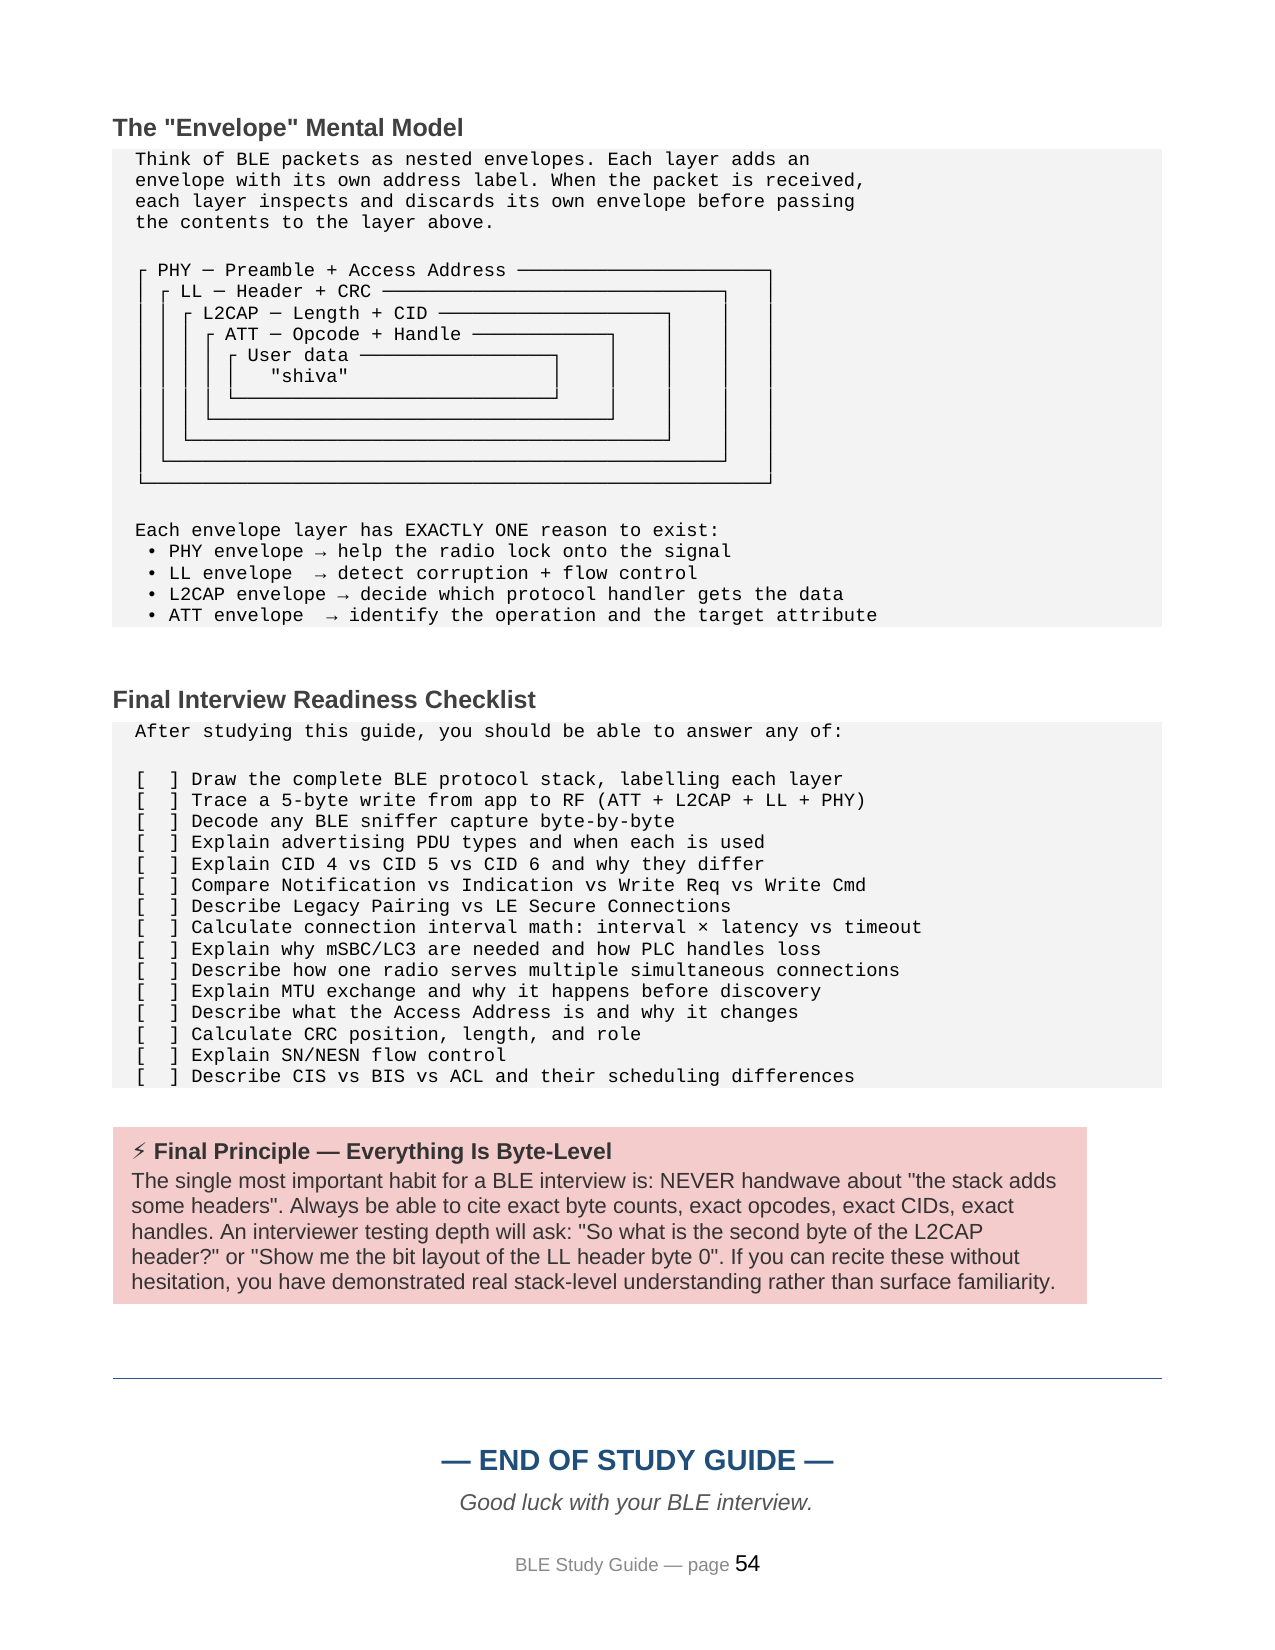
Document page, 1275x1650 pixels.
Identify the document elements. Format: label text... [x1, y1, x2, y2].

text │ │ │ │ ┌ User data ─────────────────┐ │ │ │ │ [726, 346, 770, 367]
text • L2CAP envelope → decide which protocol handler gets the data [112, 585, 1162, 606]
text │ │ │ │ │ "shiva" │ │ │ │ │ [669, 367, 725, 388]
text │ └─────────────────────────────────────────────────┘ │ [141, 452, 770, 473]
text │ │ └──────────────────────────────────────────┘ │ │ [163, 431, 725, 452]
text • ATT envelope → identify the operation and the target attribute [112, 606, 1162, 627]
text Good luck with your BLE interview. [112, 1489, 1162, 1515]
text │ └─────────────────────────────────────────────────┘ │ [771, 452, 1162, 473]
text │ │ │ │ │ "shiva" │ │ │ │ │ [613, 367, 668, 388]
text │ │ │ │ └────────────────────────────┘ │ │ │ │ [771, 388, 1162, 410]
text • PHY envelope → help the radio lock onto the signal [112, 542, 1162, 563]
text │ │ │ │ └────────────────────────────┘ │ │ │ │ [669, 388, 725, 410]
text │ │ │ └───────────────────────────────────┘ │ │ │ [186, 410, 668, 431]
text [ ] Explain MTU exchange and why it happens before discovery [112, 982, 1162, 1003]
text │ │ │ │ └────────────────────────────┘ │ │ │ │ [726, 388, 770, 410]
text │ │ │ │ ┌ User data ─────────────────┐ │ │ │ │ [208, 346, 612, 367]
text envelope with its own address label. When the packet is received, [112, 171, 1162, 192]
table_header ⚡ Final Principle — Everything Is Byte-Level The single most important habit for a BLE interview is: NEVER handwave about "the stack adds some headers". Always be able to cite exact byte counts, exact opcodes, exact CIDs, exact handles. An interviewer testing depth will ask: "So what is the second byte of the L2CAP header?" or "Show me the bit layout of the LL header byte 0". If you can recite these without hesitation, you have demonstrated real stack-level understanding rather than surface familiarity. [113, 1127, 1087, 1304]
text After studying this guide, you should be able to answer any of: [112, 722, 1162, 743]
text each layer inspects and discards its own envelope before passing [112, 192, 1162, 213]
text │ │ │ ┌ ATT ─ Opcode + Handle ────────────┐ │ │ │ [186, 325, 668, 346]
text [ ] Explain SN/NESN flow control [112, 1046, 1162, 1067]
text │ │ │ │ │ "shiva" │ │ │ │ │ [726, 367, 770, 388]
text [ ] Describe CIS vs BIS vs ACL and their scheduling differences [112, 1067, 1162, 1088]
text [ ] Trace a 5-byte write from app to RF (ATT + L2CAP + LL + PHY) [112, 791, 1162, 812]
text • LL envelope → detect corruption + flow control [112, 563, 1162, 585]
text [ ] Calculate CRC position, length, and role [112, 1024, 1162, 1046]
text │ │ │ ┌ ATT ─ Opcode + Handle ────────────┐ │ │ │ [771, 325, 1162, 346]
text │ │ │ ┌ ATT ─ Opcode + Handle ────────────┐ │ │ │ [669, 325, 725, 346]
text [ ] Draw the complete BLE protocol stack, labelling each layer [112, 769, 1162, 791]
text │ │ └──────────────────────────────────────────┘ │ │ [771, 431, 1162, 452]
text │ │ │ │ └────────────────────────────┘ │ │ │ │ [208, 388, 612, 410]
text │ │ │ │ │ "shiva" │ │ │ │ │ [231, 367, 556, 388]
text │ │ │ │ ┌ User data ─────────────────┐ │ │ │ │ [669, 346, 725, 367]
text │ ┌ LL ─ Header + CRC ──────────────────────────────┐ │ [141, 282, 770, 303]
text │ │ │ │ │ "shiva" │ │ │ │ │ [771, 367, 1162, 388]
text │ │ │ │ └────────────────────────────┘ │ │ │ │ [613, 388, 668, 410]
text Think of BLE packets as nested envelopes. Each layer adds an [112, 149, 1162, 171]
text │ │ │ └───────────────────────────────────┘ │ │ │ [771, 410, 1162, 431]
text │ │ │ │ ┌ User data ─────────────────┐ │ │ │ │ [771, 346, 1162, 367]
subtitle Final Interview Readiness Checklist [112, 685, 1162, 714]
text Each envelope layer has EXACTLY ONE reason to exist: [112, 521, 1162, 542]
subtitle The "Envelope" Mental Model [112, 112, 1162, 141]
text │ │ ┌ L2CAP ─ Length + CID ────────────────────┐ │ │ [163, 303, 725, 325]
text [ ] Describe how one radio serves multiple simultaneous connections [112, 961, 1162, 982]
text [ ] Decode any BLE sniffer capture byte-by-byte [112, 812, 1162, 833]
text │ │ │ │ │ "shiva" │ │ │ │ │ [557, 367, 612, 388]
text │ │ │ │ │ "shiva" │ │ │ │ │ [112, 367, 140, 388]
text — END OF STUDY GUIDE — [112, 1443, 1162, 1477]
text │ │ ┌ L2CAP ─ Length + CID ────────────────────┐ │ │ [771, 303, 1162, 325]
text [ ] Describe what the Access Address is and why it changes [112, 1003, 1162, 1024]
text [ ] Compare Notification vs Indication vs Write Req vs Write Cmd [112, 876, 1162, 897]
text │ │ │ │ ┌ User data ─────────────────┐ │ │ │ │ [613, 346, 668, 367]
text ┌ PHY ─ Preamble + Access Address ──────────────────────┐ [112, 261, 1162, 282]
text │ │ │ └───────────────────────────────────┘ │ │ │ [669, 410, 725, 431]
text [ ] Explain advertising PDU types and when each is used [112, 833, 1162, 854]
text [ ] Calculate connection interval math: interval × latency vs timeout [112, 918, 1162, 939]
text [ ] Explain why mSBC/LC3 are needed and how PLC handles loss [112, 939, 1162, 961]
text [ ] Explain CID 4 vs CID 5 vs CID 6 and why they differ [112, 854, 1162, 876]
text [ ] Describe Legacy Pairing vs LE Secure Connections [112, 897, 1162, 918]
text └───────────────────────────────────────────────────────┘ [112, 473, 1162, 495]
text │ ┌ LL ─ Header + CRC ──────────────────────────────┐ │ [771, 282, 1162, 303]
text the contents to the layer above. [112, 213, 1162, 234]
